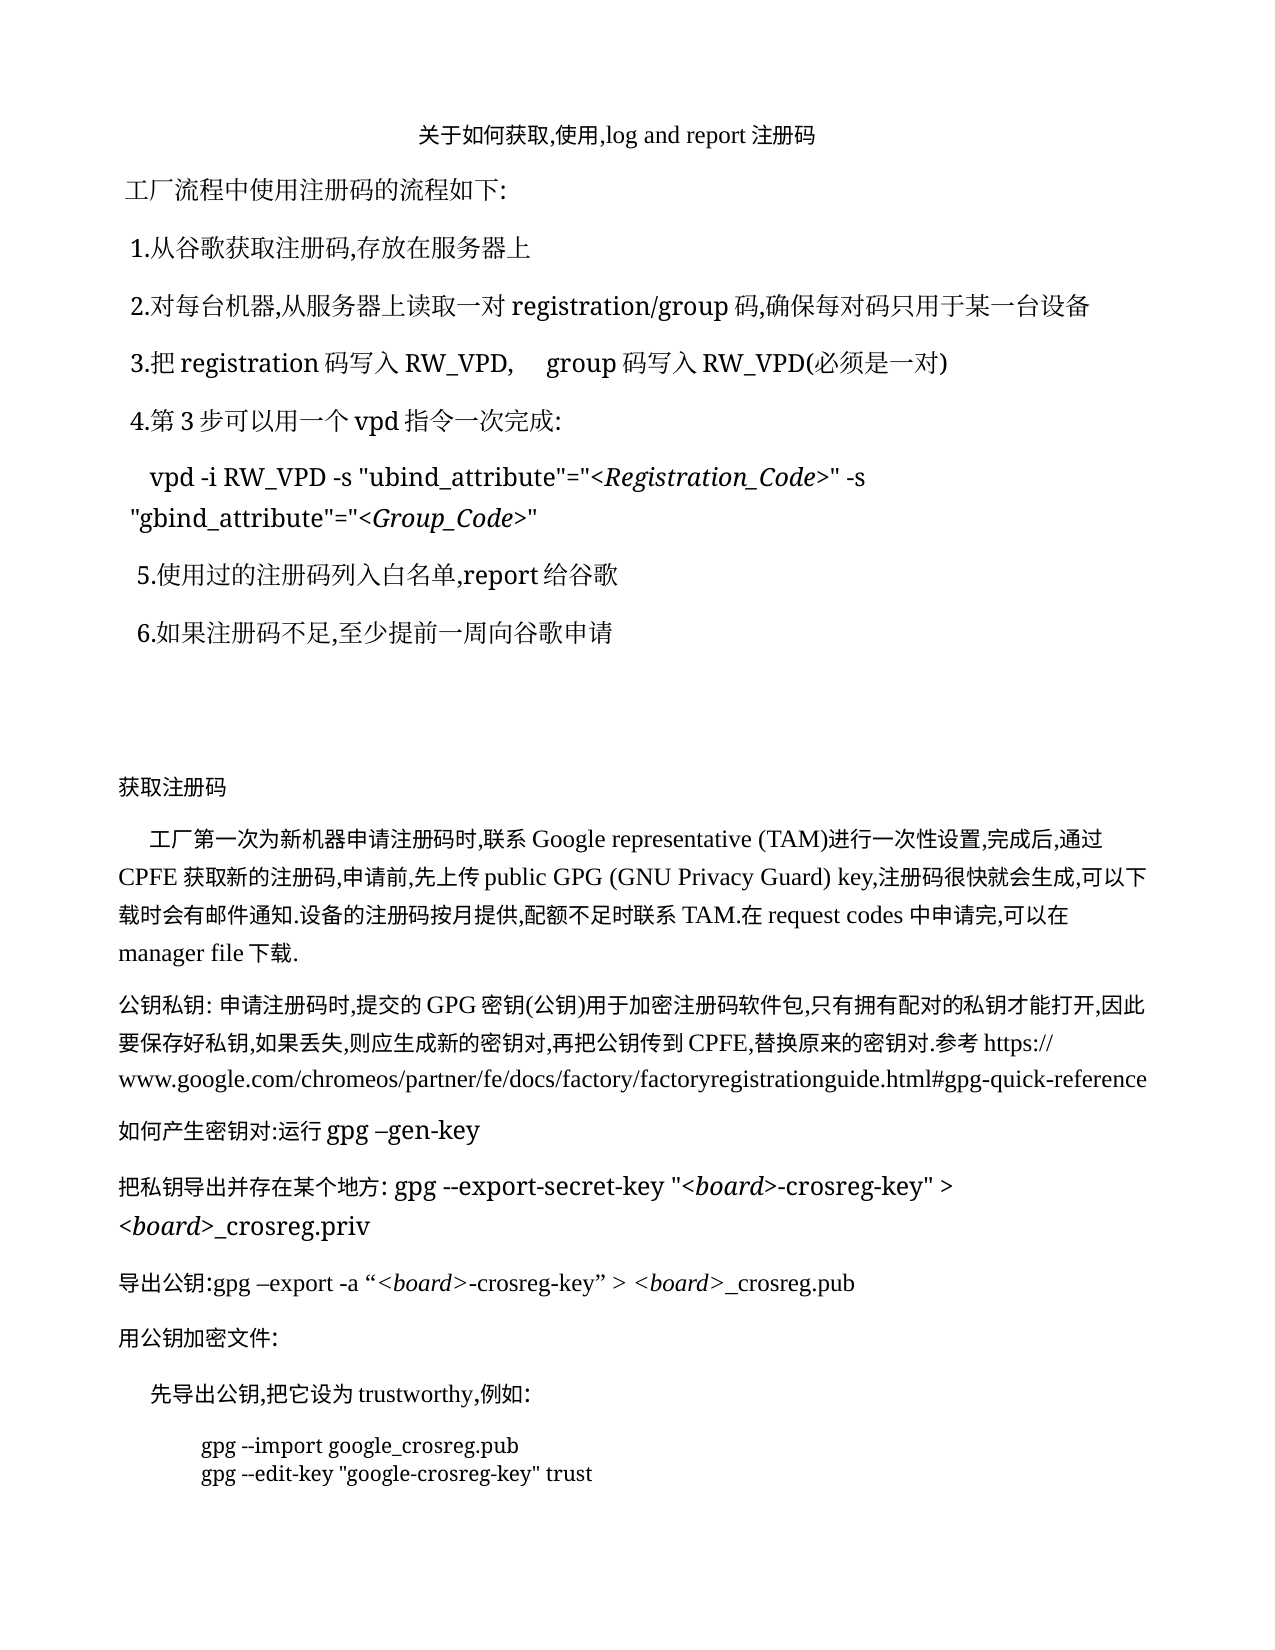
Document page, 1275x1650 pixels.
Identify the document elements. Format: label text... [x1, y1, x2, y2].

text 2.对每台机器,从服务器上读取一对registration/group码,确保每对码只用于某一台设备 [130, 286, 1157, 322]
text 6.如果注册码不足,至少提前一周向谷歌申请 [130, 614, 1157, 650]
text 4.第3步可以用一个vpd指令一次完成: [130, 402, 1157, 438]
text 导出公钥:gpg –export -a “<board>-crosreg-key” > <board>_crosreg.pub [118, 1264, 1157, 1298]
text gpg --import google_crosreg.pub [201, 1431, 1157, 1459]
text gpg --edit-key "google-crosreg-key" trust [201, 1459, 1157, 1488]
text 把私钥导出并存在某个地方: gpg --export-secret-key "<board>-crosreg-key" > <board>_crosreg.priv [118, 1168, 1157, 1243]
text 3.把registration码写入RW_VPD, group码写入RW_VPD(必须是一对) [130, 344, 1157, 380]
text 1.从谷歌获取注册码,存放在服务器上 [130, 228, 1157, 264]
text vpd -i RW_VPD -s "ubind_attribute"="<Registration_Code>" -s "gbind_attribute"="<Group_Code>" [130, 460, 1157, 534]
text 工厂第一次为新机器申请注册码时,联系Google representative (TAM)进行一次性设置,完成后,通过CPFE获取新的注册码,申请前,先上传public GPG (GNU Privacy Guard) key,注册码很快就会生成,可以下载时会有邮件通知.设备的注册码按月提供,配额不足时联系TAM.在request codes 中申请完,可以在manager file下载. [118, 822, 1157, 968]
text 关于如何获取,使用,log and report注册码 [118, 118, 1157, 150]
text 获取注册码 [118, 770, 1157, 801]
text 5.使用过的注册码列入白名单,report给谷歌 [130, 556, 1157, 592]
text 用公钥加密文件: [118, 1320, 1157, 1354]
text 工厂流程中使用注册码的流程如下: [118, 171, 1157, 207]
text 公钥私钥: 申请注册码时,提交的GPG密钥(公钥)用于加密注册码软件包,只有拥有配对的私钥才能打开,因此要保存好私钥,如果丢失,则应生成新的密钥对,再把公钥传到CPFE,替换原来的密钥对.参考https://www.google.com/chromeos/partner/fe/docs/factory/factoryregistrationguide.html#gpg-quick-reference [118, 988, 1157, 1092]
text 先导出公钥,把它设为trustworthy,例如: [118, 1375, 1157, 1409]
text 如何产生密钥对:运行gpg –gen-key [118, 1113, 1157, 1147]
